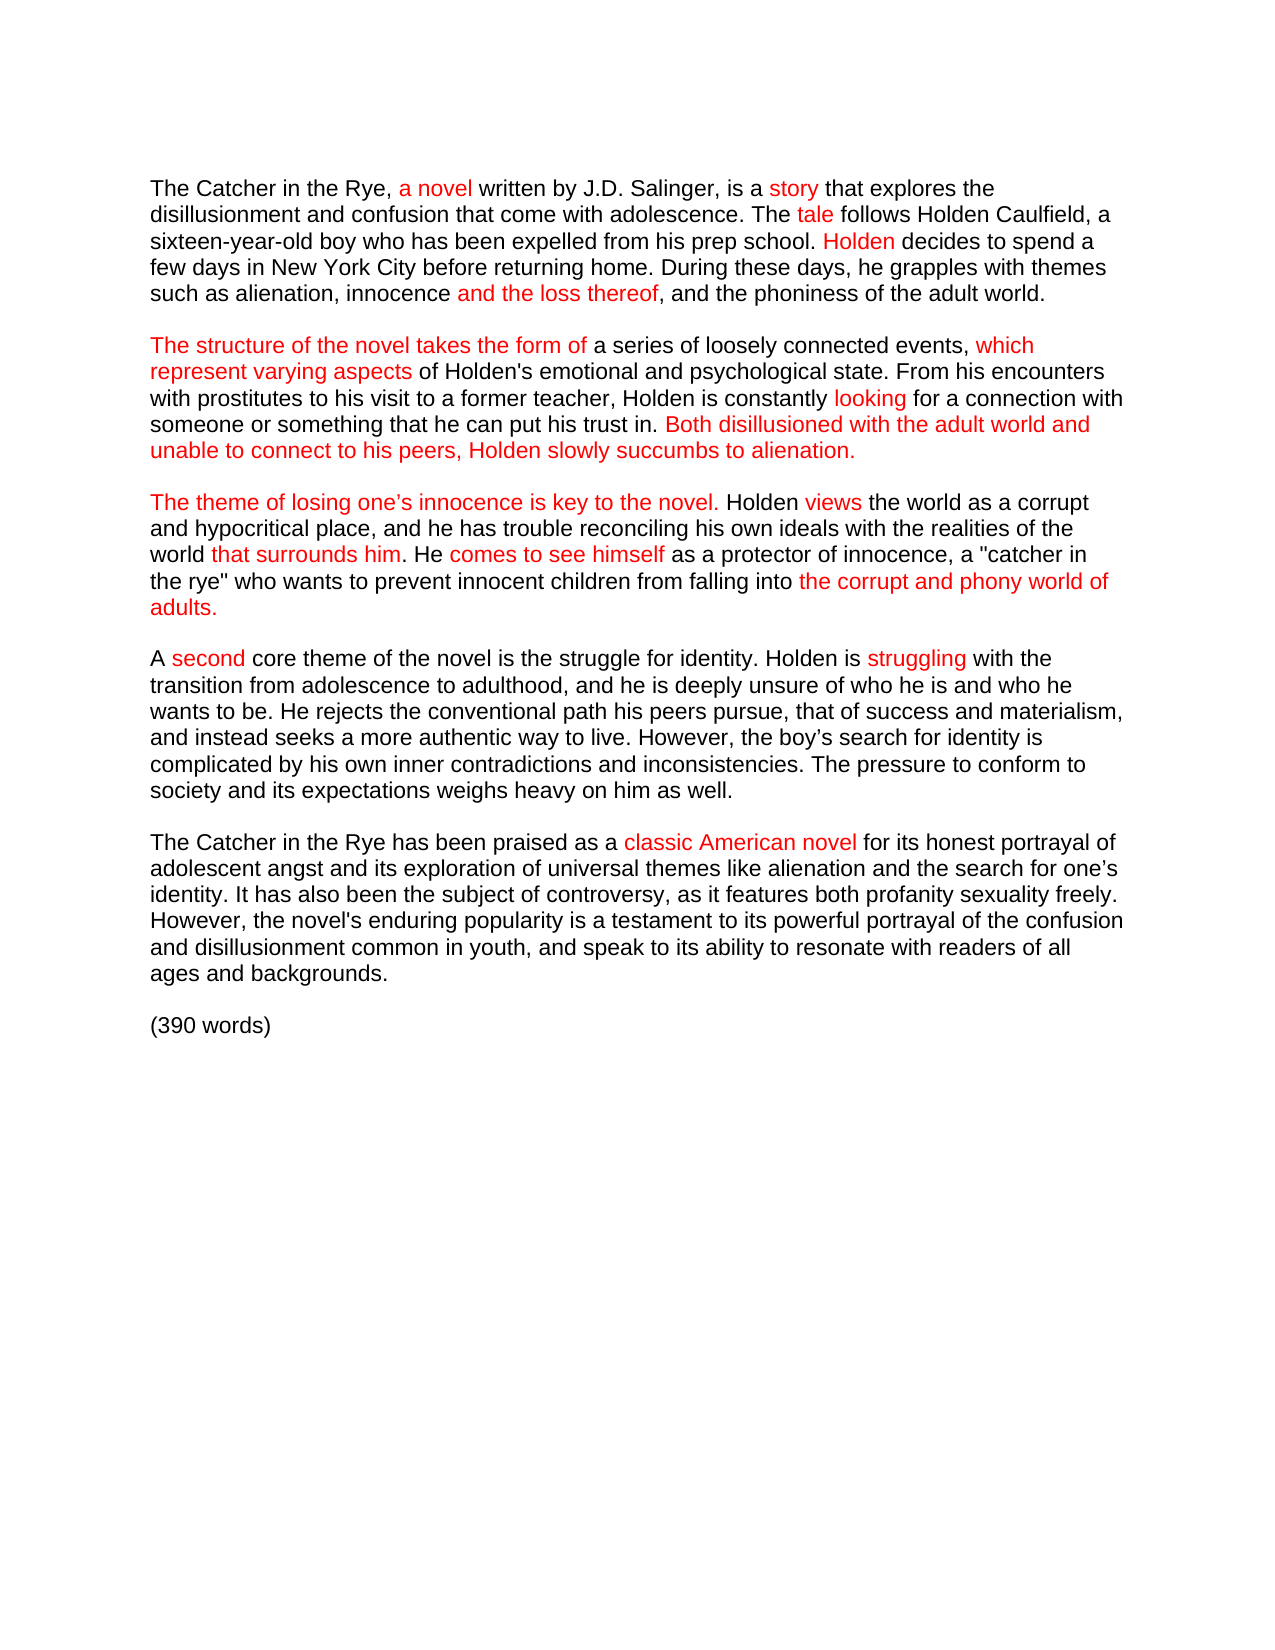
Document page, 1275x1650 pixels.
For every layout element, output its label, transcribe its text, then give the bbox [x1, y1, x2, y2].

text (390 words) [150, 1012, 1125, 1038]
text The Catcher in the Rye, a novel written by J.D. Salinger, is a story that explores the disillusionment and confusion that come with adolescence. The tale follows Holden Caulfield, a sixteen-year-old boy who has been expelled from his prep school. Holden decides to spend a few days in New York City before returning home. During these days, he grapples with themes such as alienation, innocence and the loss thereof, and the phoniness of the adult world. [150, 175, 1125, 307]
text The theme of losing one’s innocence is key to the novel. Holden views the world as a corrupt and hypocritical place, and he has trouble reconciling his own ideals with the realities of the world that surrounds him. He comes to see himself as a protector of innocence, a "catcher in the rye" who wants to prevent innocent children from falling into the corrupt and phony world of adults. [150, 488, 1125, 620]
text The structure of the novel takes the form of a series of loosely connected events, which represent varying aspects of Holden's emotional and psychological state. From his encounters with prostitutes to his visit to a former teacher, Holden is constantly looking for a connection with someone or something that he can put his trust in. Both disillusioned with the adult world and unable to connect to his peers, Holden slowly succumbs to alienation. [150, 332, 1125, 463]
text A second core theme of the novel is the struggle for identity. Holden is struggling with the transition from adolescence to adulthood, and he is deeply unsure of who he is and who he wants to be. He rejects the conventional path his peers pursue, that of success and materialism, and instead seeks a more authentic way to live. However, the boy’s search for identity is complicated by his own inner contradictions and inconsistencies. The pressure to conform to society and its expectations weighs heavy on him as well. [150, 645, 1125, 803]
text The Catcher in the Rye has been praised as a classic American novel for its honest portrayal of adolescent angst and its exploration of universal themes like alienation and the search for one’s identity. It has also been the subject of controversy, as it features both profanity sexuality freely. However, the novel's enduring popularity is a testament to its powerful portrayal of the confusion and disillusionment common in youth, and speak to its ability to resonate with readers of all ages and backgrounds. [150, 828, 1125, 987]
